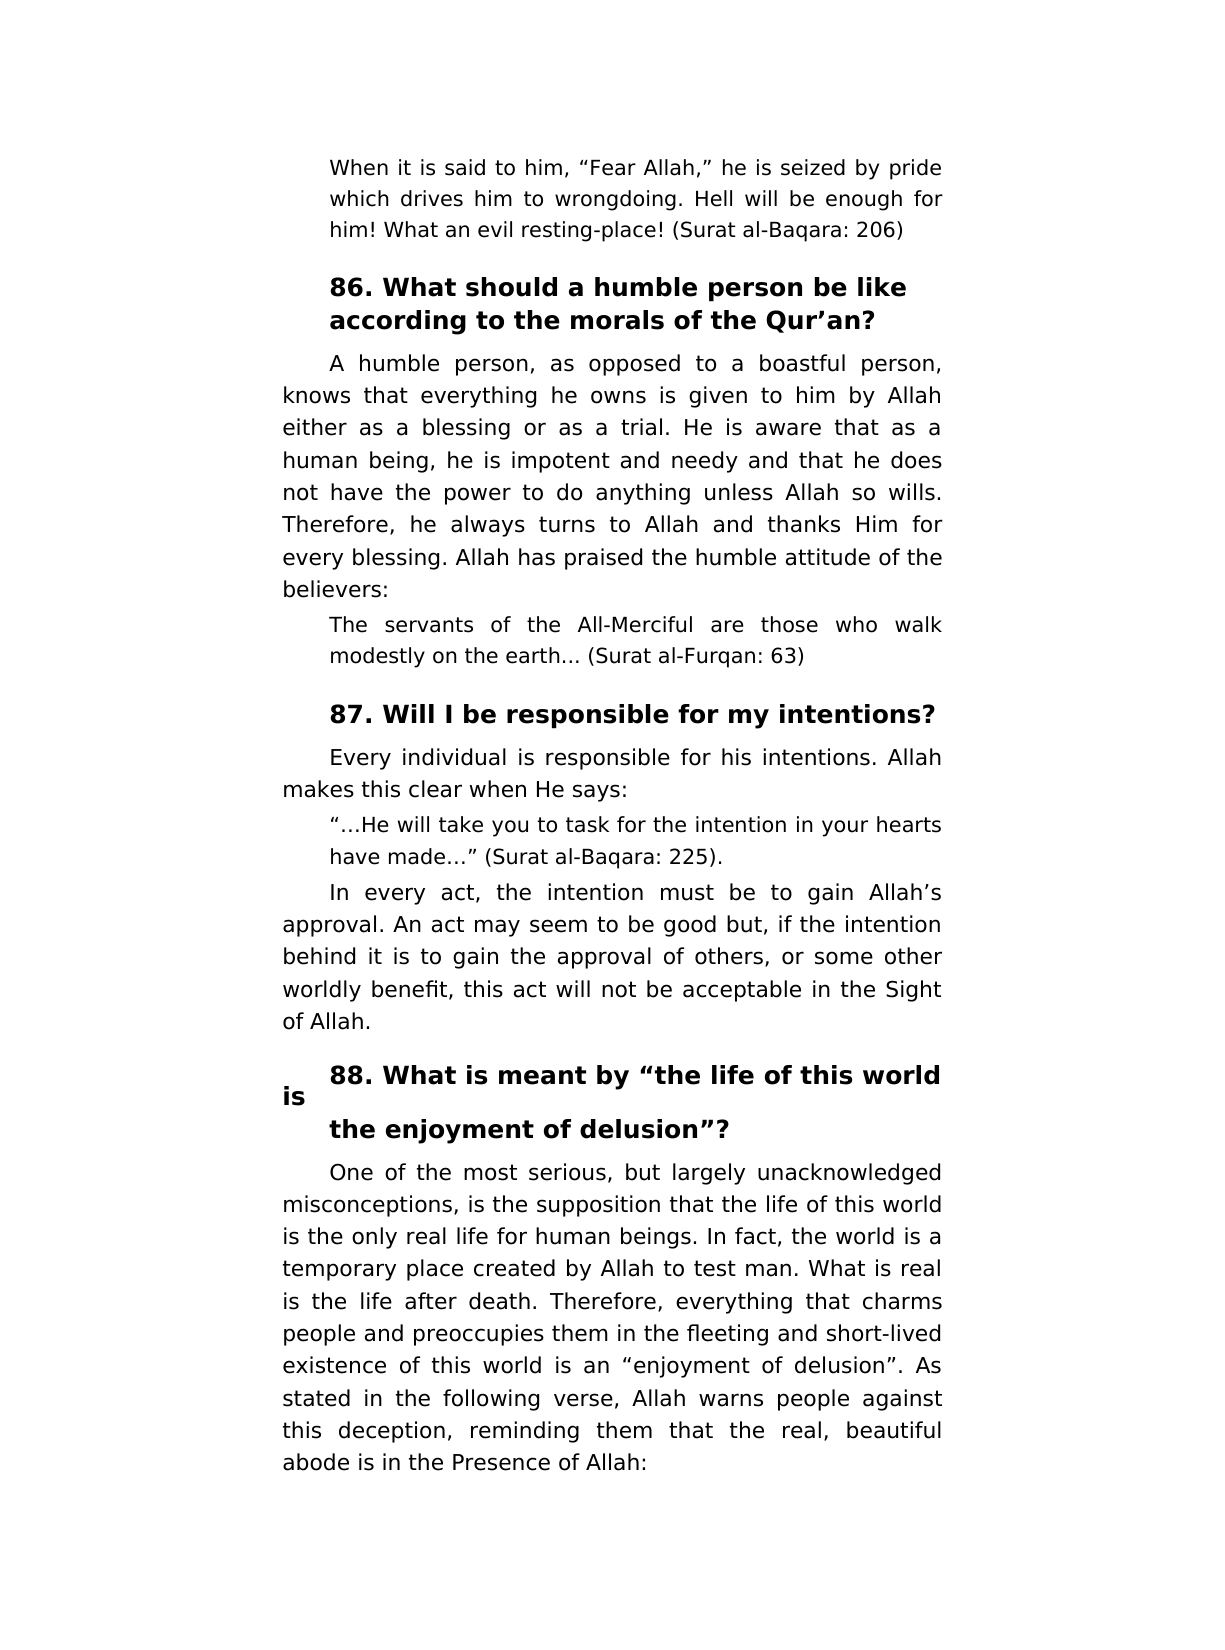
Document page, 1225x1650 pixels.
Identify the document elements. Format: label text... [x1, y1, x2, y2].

text according to the morals of the Qur’an? [282, 313, 779, 333]
text according to the morals of the Qur’an? [780, 313, 943, 333]
text “…He will take you to task for the intention in your hearts have made…” (Surat al-Baqara: 225). [329, 808, 943, 870]
text 88. What is meant by “the life of this world is [282, 1068, 943, 1110]
text One of the most serious, but largely unacknowledged misconceptions, is the supposition that the life of this world is the only real life for human beings. In fact, the world is a temporary place created by Allah to test man. What is real is the life after death. Therefore, everything that charms people and preoccupies them in the fleeting and short-lived existence of this world is an “enjoyment of delusion”. As stated in the following verse, Allah warns people against this deception, reminding them that the real, beautiful abode is in the Presence of Allah: [282, 1154, 943, 1477]
text The servants of the All-Merciful are those who walk modestly on the earth... (Surat al-Furqan: 63) [329, 608, 943, 670]
text 86. What should a humble person be like [282, 280, 943, 301]
text When it is said to him, “Fear Allah,” he is seized by pride which drives him to wrongdoing. Hell will be enough for him! What an evil resting-place! (Surat al-Baqara: 206) [329, 150, 943, 244]
text In every act, the intention must be to gain Allah’s approval. An act may seem to be good but, if the intention behind it is to gain the approval of others, or some other worldly benefit, this act will not be acceptable in the Sight of Allah. [282, 874, 943, 1036]
text Every individual is responsible for his intentions. Allah makes this clear when He says: [282, 739, 943, 804]
text A humble person, as opposed to a boastful person, knows that everything he owns is given to him by Allah either as a blessing or as a trial. He is aware that as a human being, he is impotent and needy and that he does not have the power to do anything unless Allah so wills. Therefore, he always turns to Allah and thanks Him for every blessing. Allah has praised the humble attitude of the believers: [282, 345, 943, 604]
text 87. Will I be responsible for my intentions? [282, 707, 943, 727]
text the enjoyment of delusion”? [282, 1122, 943, 1142]
